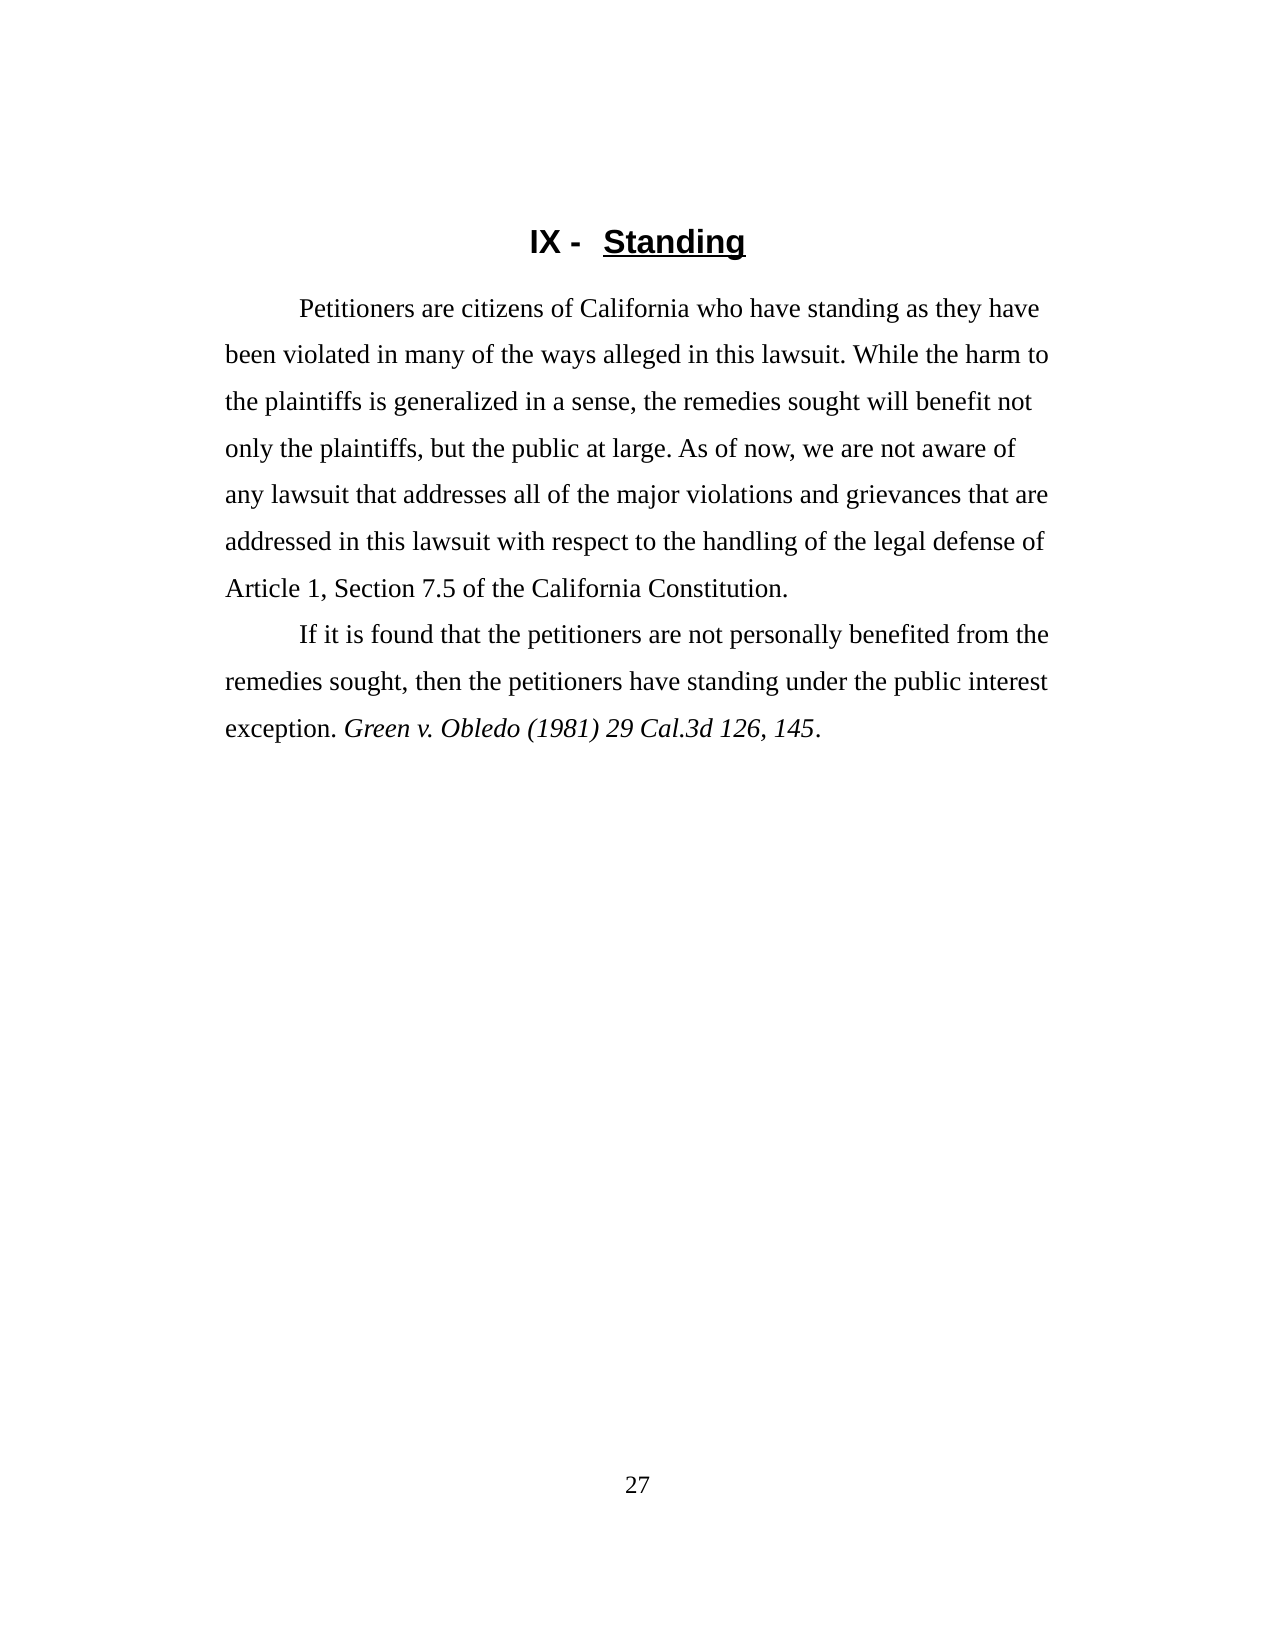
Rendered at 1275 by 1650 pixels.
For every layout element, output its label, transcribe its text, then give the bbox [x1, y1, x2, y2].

text Petitioners are citizens of California who have standing as they have been violated in many of the ways alleged in this lawsuit. While the harm to the plaintiffs is generalized in a sense, the remedies sought will benefit not only the plaintiffs, but the public at large. As of now, we are not aware of any lawsuit that addresses all of the major violations and grievances that are addressed in this lawsuit with respect to the handling of the legal defense of Article 1, Section 7.5 of the California Constitution. [225, 292, 1050, 603]
subtitle Standing [225, 222, 1050, 260]
text If it is found that the petitioners are not personally benefited from the remedies sought, then the petitioners have standing under the public interest exception. Green v. Obledo (1981) 29 Cal.3d 126, 145. [225, 618, 1050, 743]
